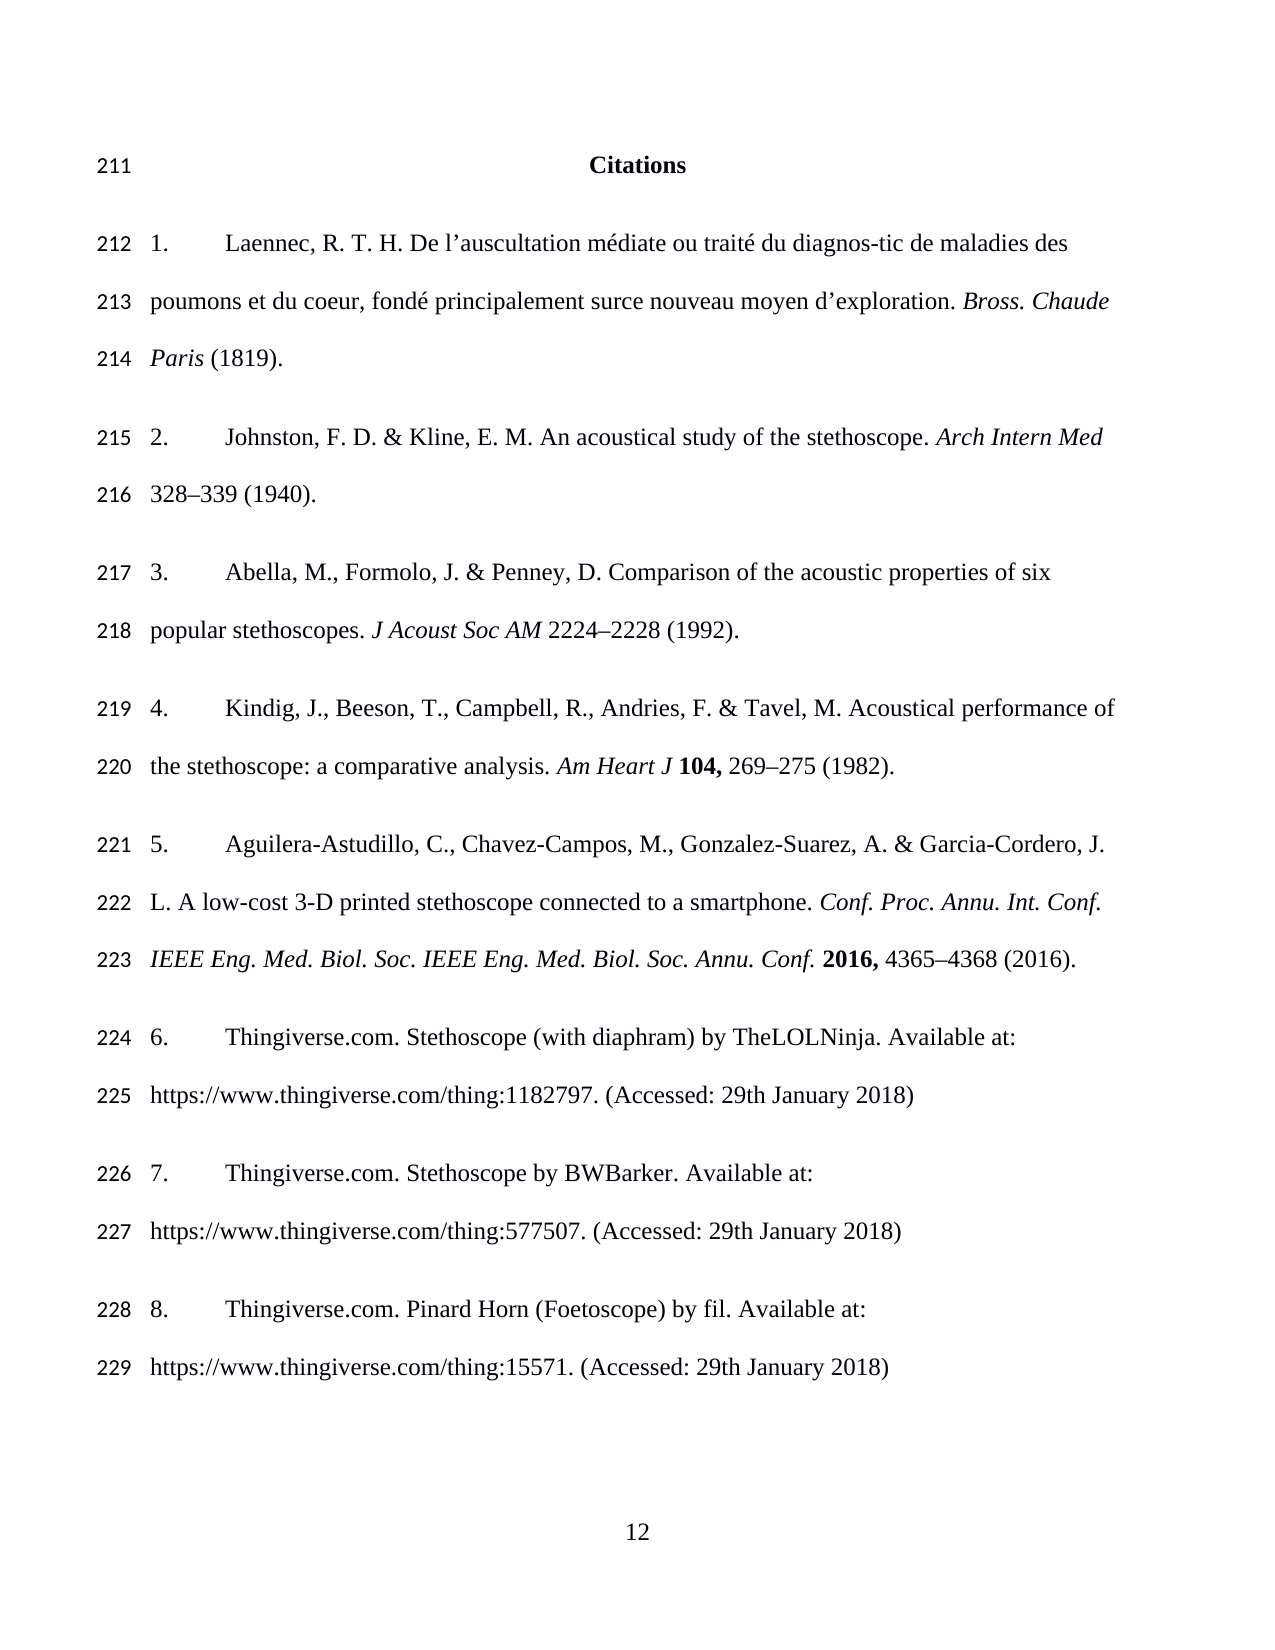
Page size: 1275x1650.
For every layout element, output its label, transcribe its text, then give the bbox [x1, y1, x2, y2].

text 4. Kindig, J., Beeson, T., Campbell, R., Andries, F. & Tavel, M. Acoustical performance of the stethoscope: a comparative analysis. Am Heart J 104, 269–275 (1982). [150, 693, 1125, 779]
text 7. Thingiverse.com. Stethoscope by BWBarker. Available at: https://www.thingiverse.com/thing:577507. (Accessed: 29th January 2018) [150, 1158, 1125, 1244]
text Citations [150, 150, 1125, 179]
text 6. Thingiverse.com. Stethoscope (with diaphram) by TheLOLNinja. Available at: https://www.thingiverse.com/thing:1182797. (Accessed: 29th January 2018) [150, 1022, 1125, 1109]
text 2. Johnston, F. D. & Kline, E. M. An acoustical study of the stethoscope. Arch Intern Med 328–339 (1940). [150, 422, 1125, 508]
text 8. Thingiverse.com. Pinard Horn (Foetoscope) by fil. Available at: https://www.thingiverse.com/thing:15571. (Accessed: 29th January 2018) [150, 1294, 1125, 1380]
text 3. Abella, M., Formolo, J. & Penney, D. Comparison of the acoustic properties of six popular stethoscopes. J Acoust Soc AM 2224–2228 (1992). [150, 557, 1125, 644]
text 5. Aguilera-Astudillo, C., Chavez-Campos, M., Gonzalez-Suarez, A. & Garcia-Cordero, J. L. A low-cost 3-D printed stethoscope connected to a smartphone. Conf. Proc. Annu. Int. Conf. IEEE Eng. Med. Biol. Soc. IEEE Eng. Med. Biol. Soc. Annu. Conf. 2016, 4365–4368 (2016). [150, 829, 1125, 973]
text 1. Laennec, R. T. H. De l’auscultation médiate ou traité du diagnos-tic de maladies des poumons et du coeur, fondé principalement surce nouveau moyen d’exploration. Bross. Chaude Paris (1819). [150, 228, 1125, 372]
